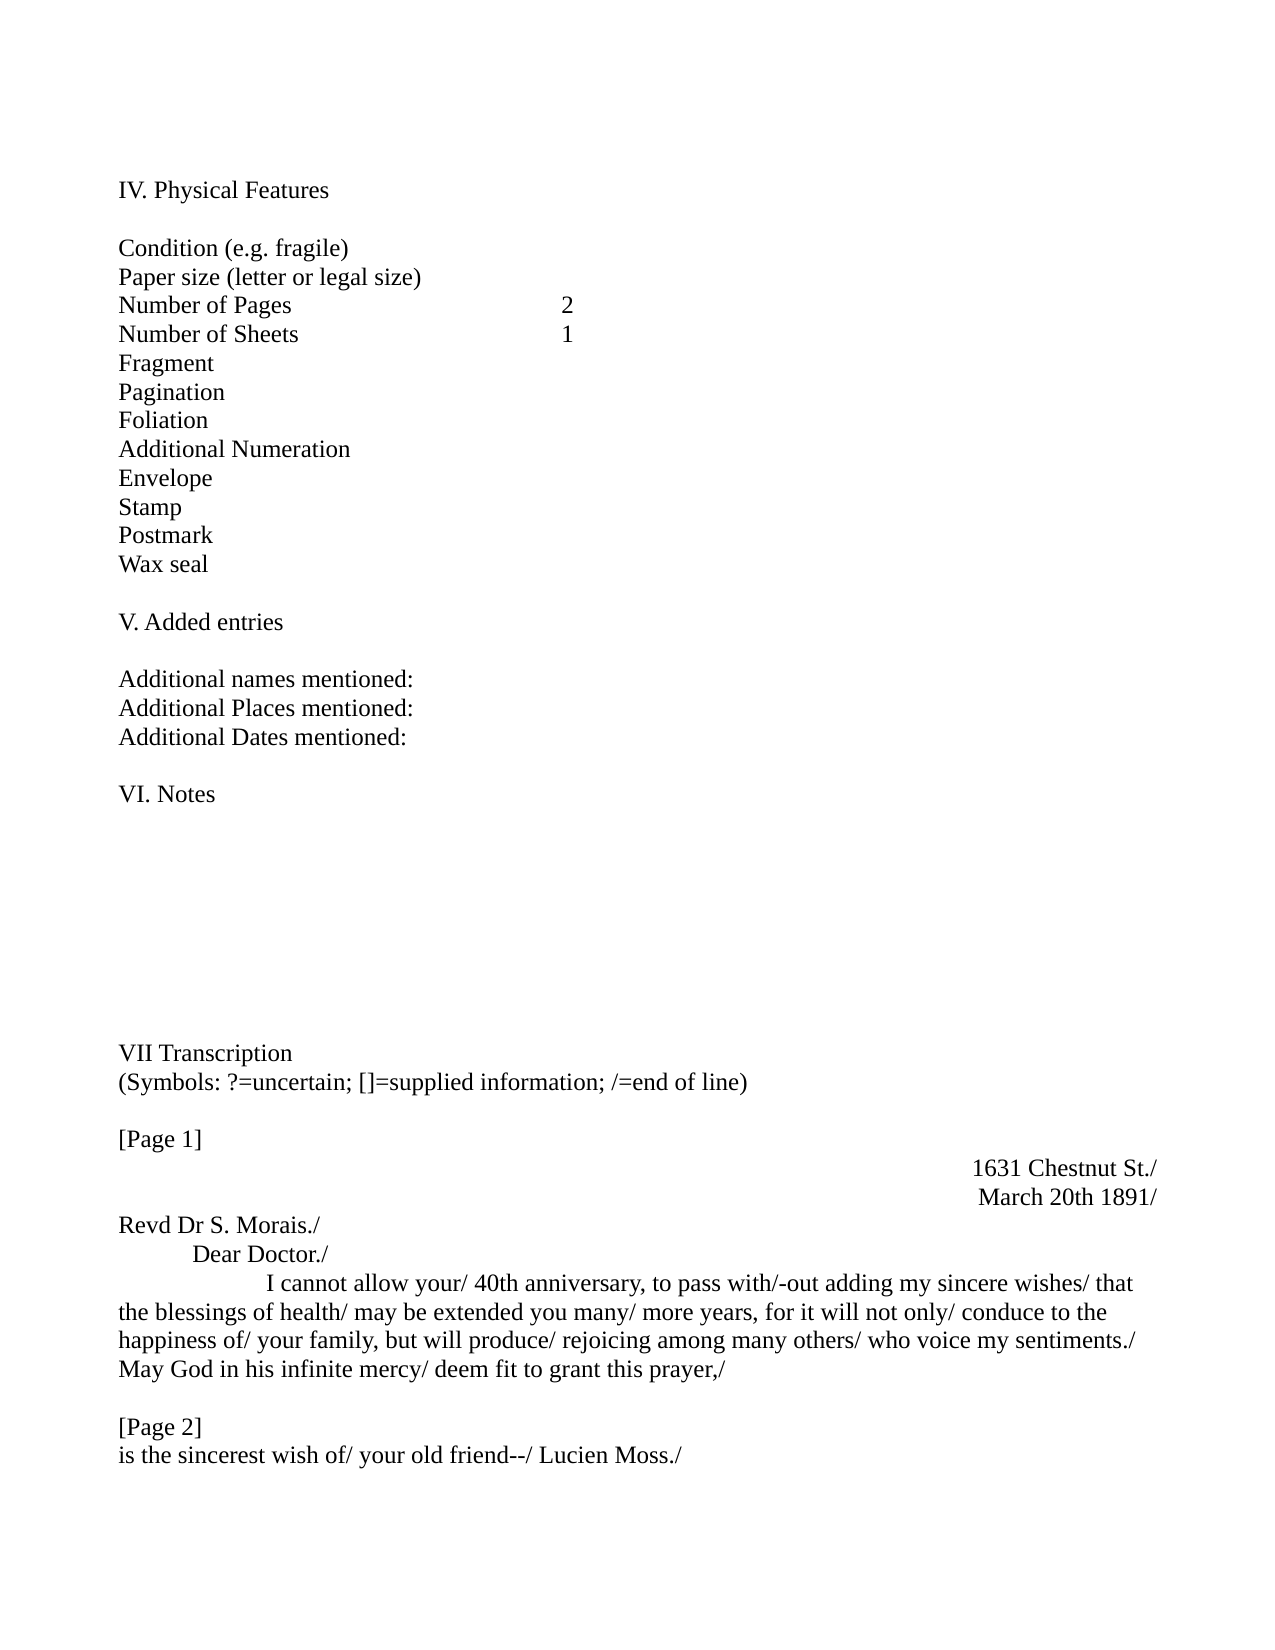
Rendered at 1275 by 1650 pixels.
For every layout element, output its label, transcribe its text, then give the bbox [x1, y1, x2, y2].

text Fragment [118, 348, 1157, 377]
text V. Added entries [118, 607, 1157, 636]
text Pagination [118, 377, 1157, 406]
text Number of Sheets 1 [118, 319, 1157, 348]
text Postma rk [118, 521, 1157, 549]
text [Page 1] [118, 1124, 1157, 1153]
text Foliation [118, 406, 1157, 434]
text [Page 2] [118, 1412, 1157, 1441]
text Additional names mentioned: [118, 664, 1157, 693]
text is the sincerest wish of/ your old friend--/ Lucien Moss./ [118, 1441, 1157, 1469]
text Revd Dr S. Morais./ [118, 1211, 1157, 1239]
text Paper size (letter or legal size) [118, 262, 1157, 291]
text VII Transcription [118, 1038, 1157, 1067]
text IV. Physical Features [118, 176, 1157, 204]
text VI. Notes [118, 779, 1157, 808]
text (Symbols: ?=uncertain; []=supplied information; /=end of line) [118, 1067, 1157, 1096]
text Condition (e.g. fragile) [118, 233, 1157, 262]
text Number of Pages 2 [118, 291, 1157, 319]
text I cannot allow your/ 40th anniversary, to pass with/-out adding my sincere wishes/ that the blessings of health/ may be extended you many/ more years, for it will not only/ conduce to the happiness of/ your family, but will produce/ rejoicing among many others/ who voice my sentiments./ [118, 1268, 1157, 1354]
text Additional Numeration [118, 434, 1157, 463]
text Additional Places mentioned: [118, 693, 1157, 722]
text Envelope [118, 463, 1157, 492]
text Stamp [118, 492, 1157, 521]
text March 20th 1891/ [118, 1182, 1157, 1211]
text 1631 Chestnut St./ [118, 1153, 1157, 1182]
text Additional Dates mentioned: [118, 722, 1157, 751]
text May God in his infinite mercy/ deem fit to grant this prayer,/ [118, 1354, 1157, 1383]
text Dear Doctor./ [118, 1239, 1157, 1268]
text Wax seal [118, 549, 1157, 578]
